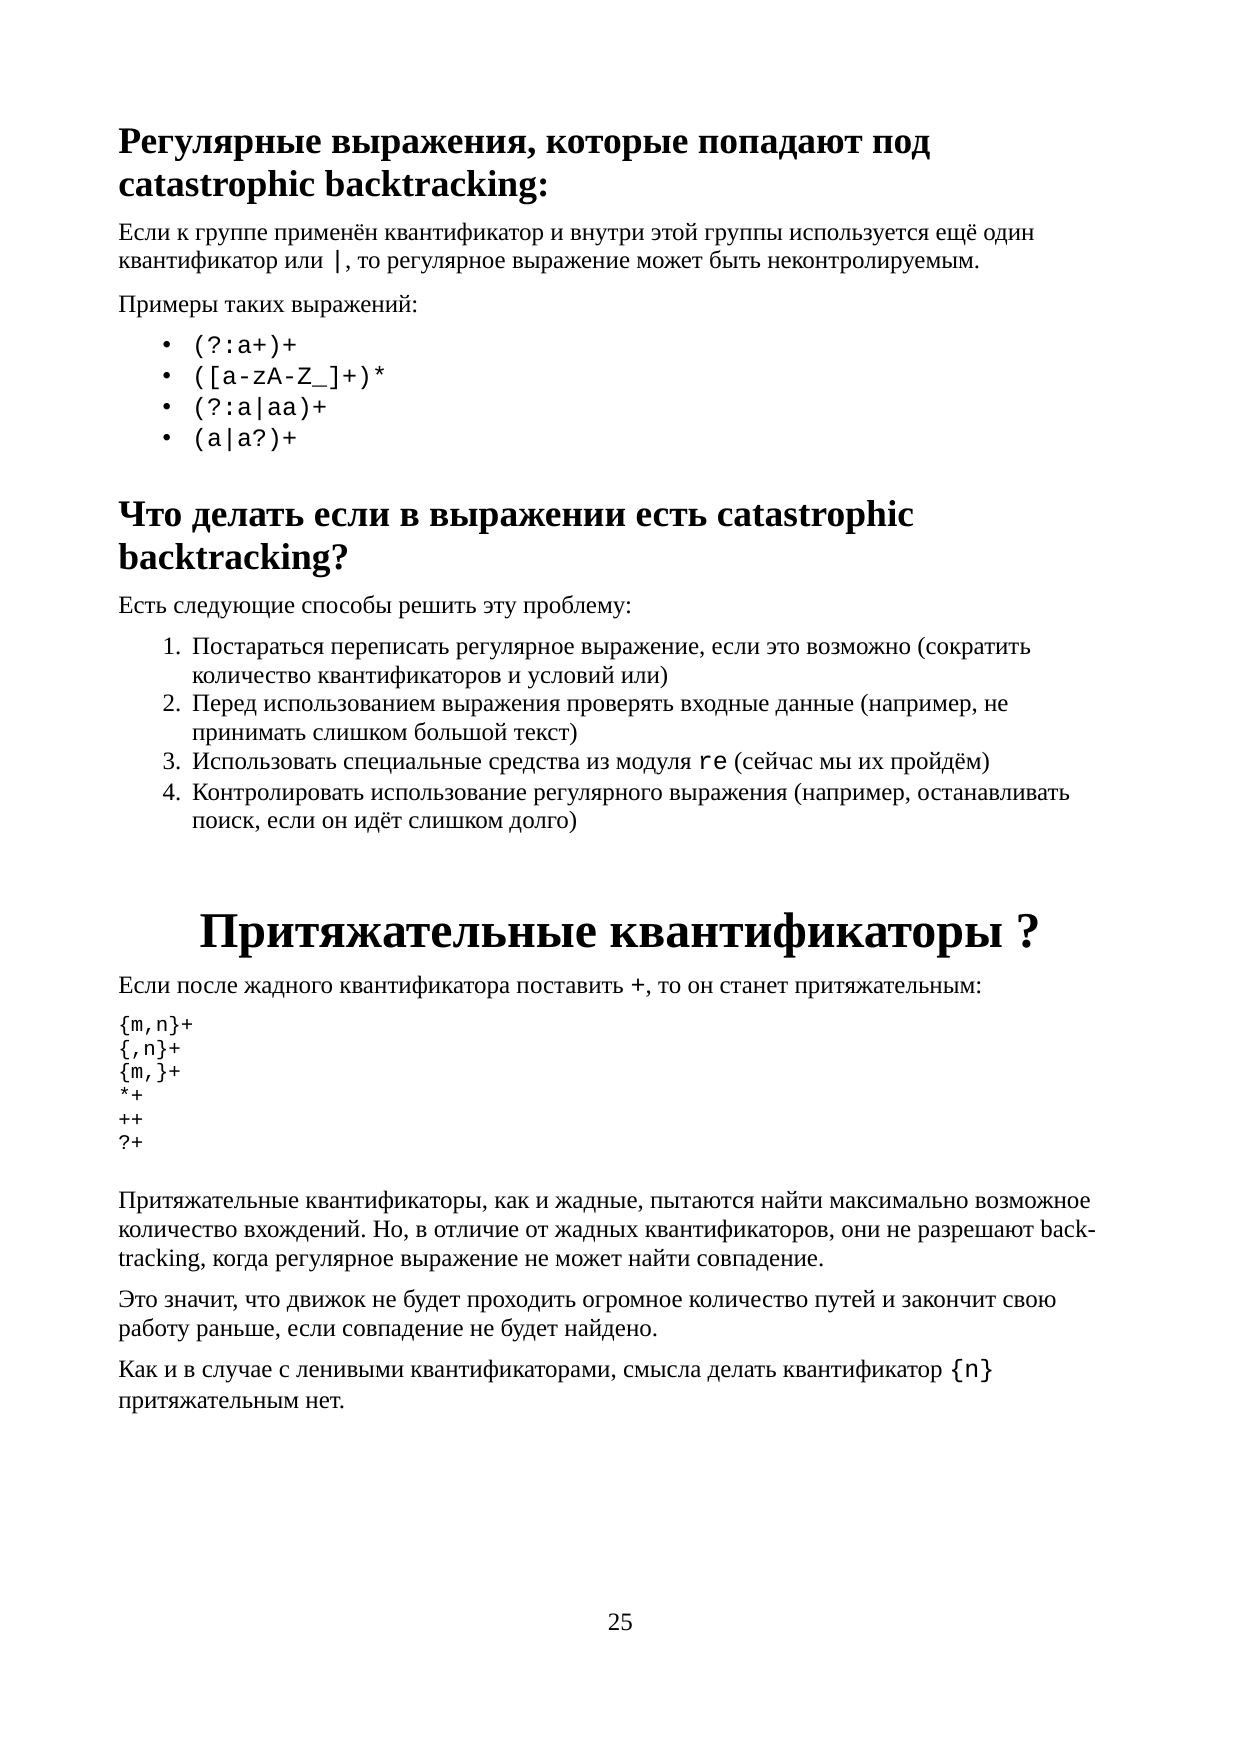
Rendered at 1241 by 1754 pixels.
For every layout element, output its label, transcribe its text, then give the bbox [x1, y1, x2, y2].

text Это значит, что движок не будет проходить огромное количество путей и закончит свою работу раньше, если совпадение не будет найдено. [118, 1284, 1122, 1342]
text {m,n}+ [118, 1014, 1122, 1038]
list (?:a|aa)+ [162, 392, 1122, 423]
text ?+ [118, 1132, 1122, 1156]
subtitle Притяжательные квантификаторы ? [118, 901, 1122, 958]
text {,n}+ [118, 1038, 1122, 1061]
text Если после жадного квантификатора поставить +, то он станет притяжательным: [118, 971, 1122, 1001]
list (a|a?)+ [162, 423, 1122, 453]
list Использовать специальные средства из модуля re (сейчас мы их пройдём) [162, 746, 1122, 777]
list Перед использованием выражения проверять входные данные (например, не принимать слишком большой текст) [162, 688, 1122, 746]
list Постараться переписать регулярное выражение, если это возможно (сократить количество квантификаторов и условий или) [162, 631, 1122, 688]
text Притяжательные квантификаторы, как и жадные, пытаются найти максимально возможное количество вхождений. Но, в отличие от жадных квантификаторов, они не разрешают back-tracking, когда регулярное выражение не может найти совпадение. [118, 1185, 1122, 1272]
text Примеры таких выражений: [118, 289, 1122, 318]
list ([a-zA-Z_]+)* [162, 361, 1122, 392]
text Если к группе применён квантификатор и внутри этой группы используется ещё один квантификатор или |, то регулярное выражение может быть неконтролируемым. [118, 217, 1122, 276]
list Контролировать использование регулярного выражения (например, останавливать поиск, если он идёт слишком долго) [162, 777, 1122, 834]
text Есть следующие способы решить эту проблему: [118, 590, 1122, 618]
text Как и в случае с ленивыми квантификаторами, смысла делать квантификатор {n} притяжательным нет. [118, 1354, 1122, 1414]
subtitle Регулярные выражения, которые попадают под catastrophic backtracking: [118, 118, 1122, 204]
subtitle Что делать если в выражении есть catastrophic backtracking? [118, 491, 1122, 577]
text ++ [118, 1108, 1122, 1132]
list (?:a+)+ [162, 330, 1122, 361]
text {m,}+ [118, 1061, 1122, 1085]
text *+ [118, 1085, 1122, 1108]
